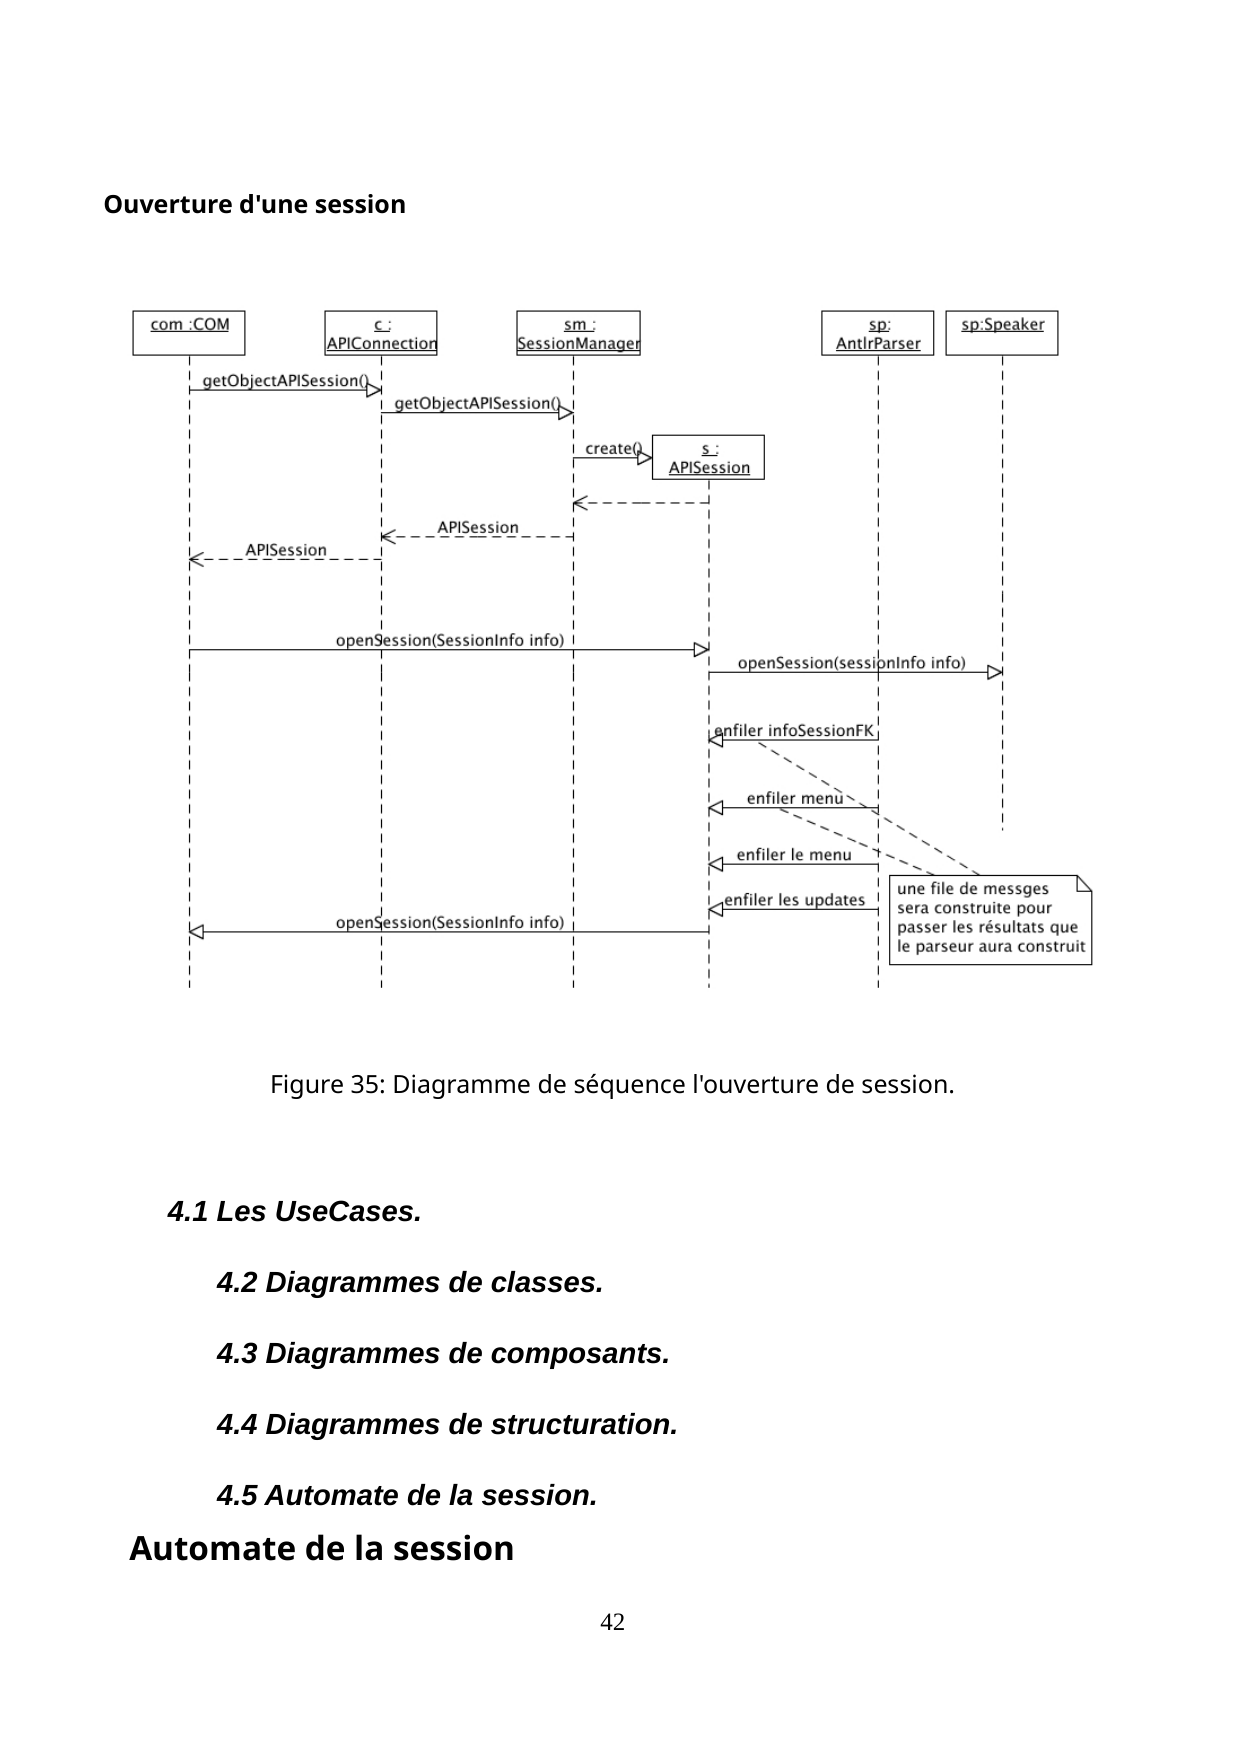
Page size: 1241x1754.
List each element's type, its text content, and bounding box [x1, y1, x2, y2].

subtitle 4.2 Diagrammes de classes. [155, 1265, 1122, 1299]
text Automate de la session [103, 1524, 1122, 1570]
picture [110, 288, 1115, 1033]
text Ouverture d'une session [103, 186, 1122, 220]
subtitle 4.3 Diagrammes de composants. [155, 1336, 1122, 1370]
subtitle 4.4 Diagrammes de structuration. [155, 1407, 1122, 1441]
text Figure 35: Diagramme de séquence l'ouverture de session. [103, 1067, 1122, 1101]
subtitle 4.1 Les UseCases. [103, 1194, 1122, 1228]
subtitle 4.5 Automate de la session. [155, 1478, 1122, 1512]
